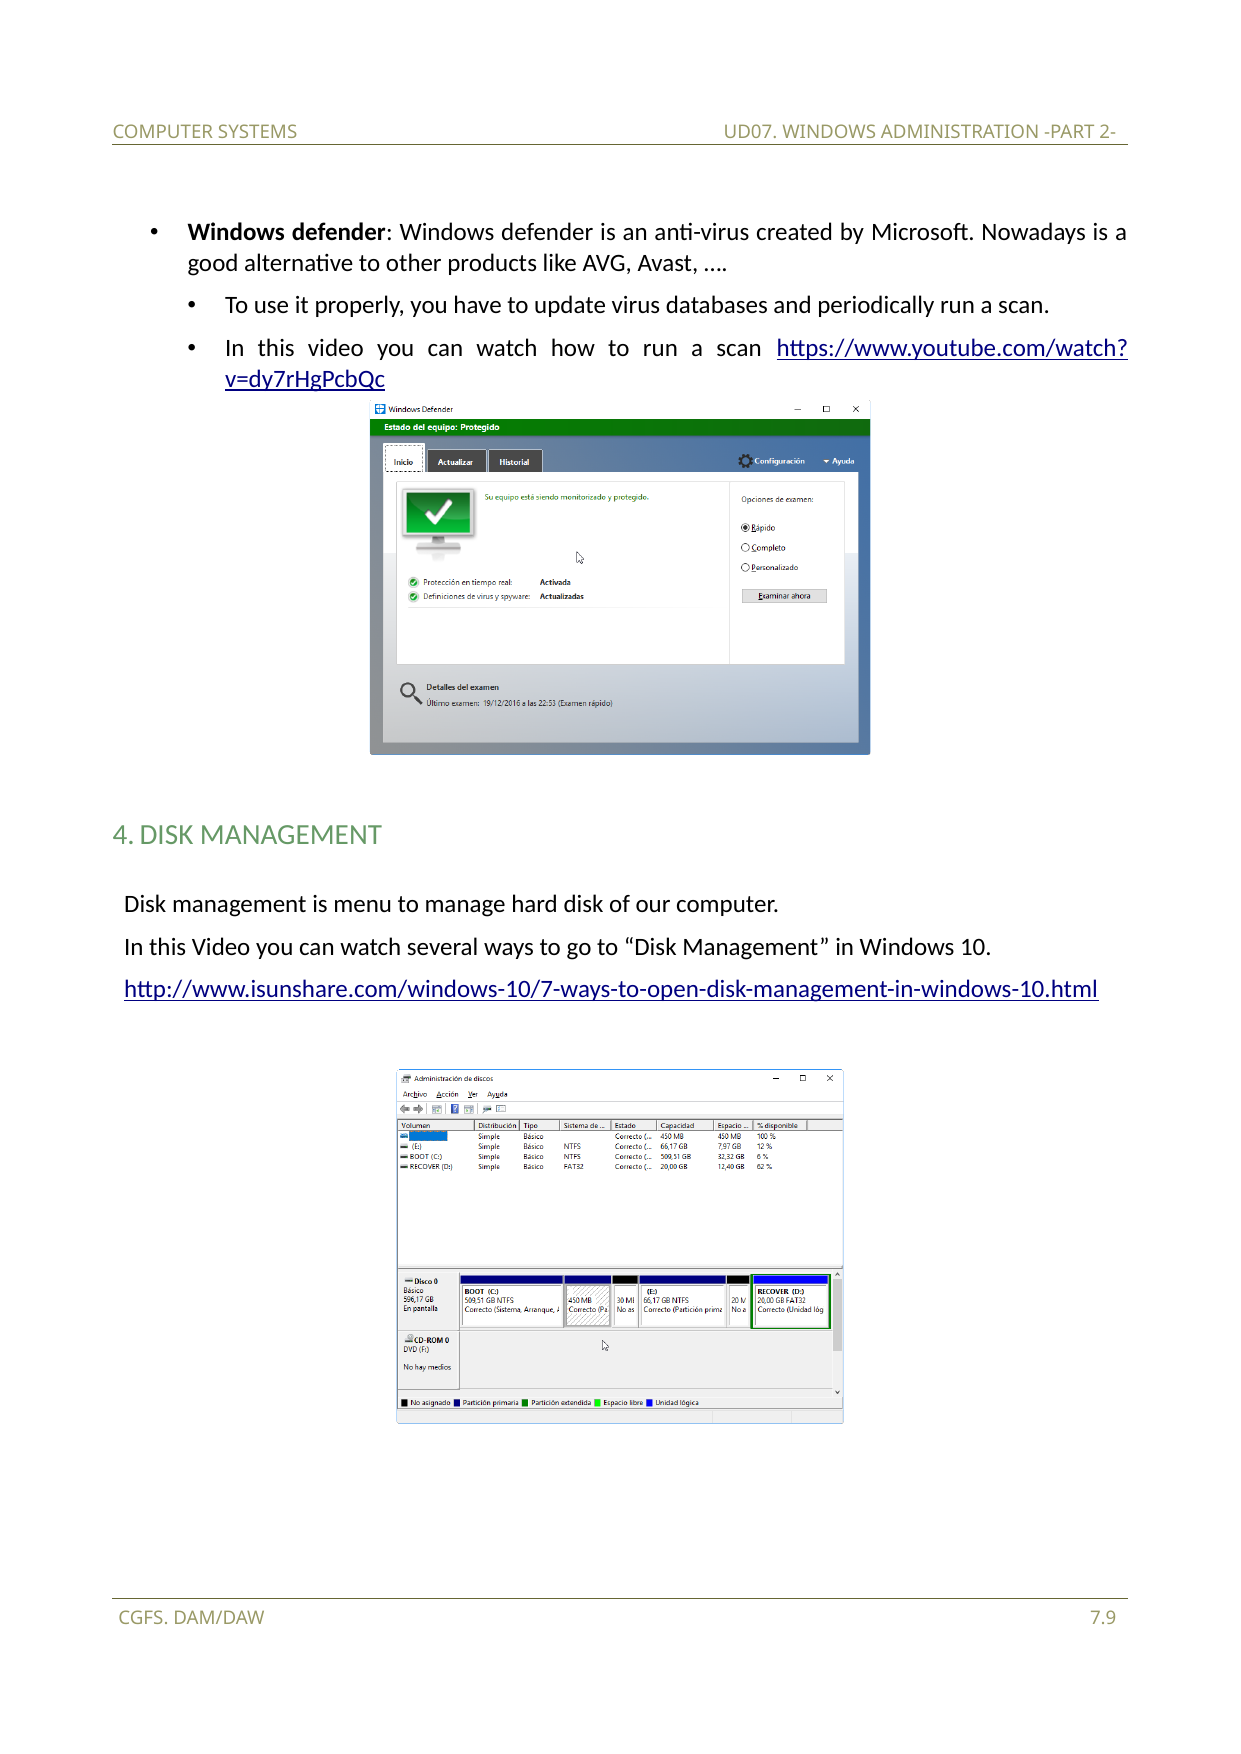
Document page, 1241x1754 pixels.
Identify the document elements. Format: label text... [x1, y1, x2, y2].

text Disk management is menu to manage hard disk of our computer. [112, 888, 1128, 918]
list To use it properly, you have to update virus databases and periodically run a scan. [187, 289, 1128, 320]
picture [369, 400, 871, 755]
picture [396, 1069, 844, 1424]
list Windows defender: Windows defender is an anti-virus created by Microsoft. Nowadays is a good alternative to other products like AVG, Avast, …. [150, 216, 1128, 277]
list In this video you can watch how to run a scan https://www.youtube.com/watch?v=dy7rHgPcbQc [187, 332, 1128, 393]
text http://www.isunshare.com/windows-10/7-ways-to-open-disk-management-in-windows-10.html [112, 974, 1128, 1004]
text In this Video you can watch several ways to go to “Disk Management” in Windows 10. [112, 931, 1128, 961]
subtitle Disk Management [112, 816, 1128, 852]
